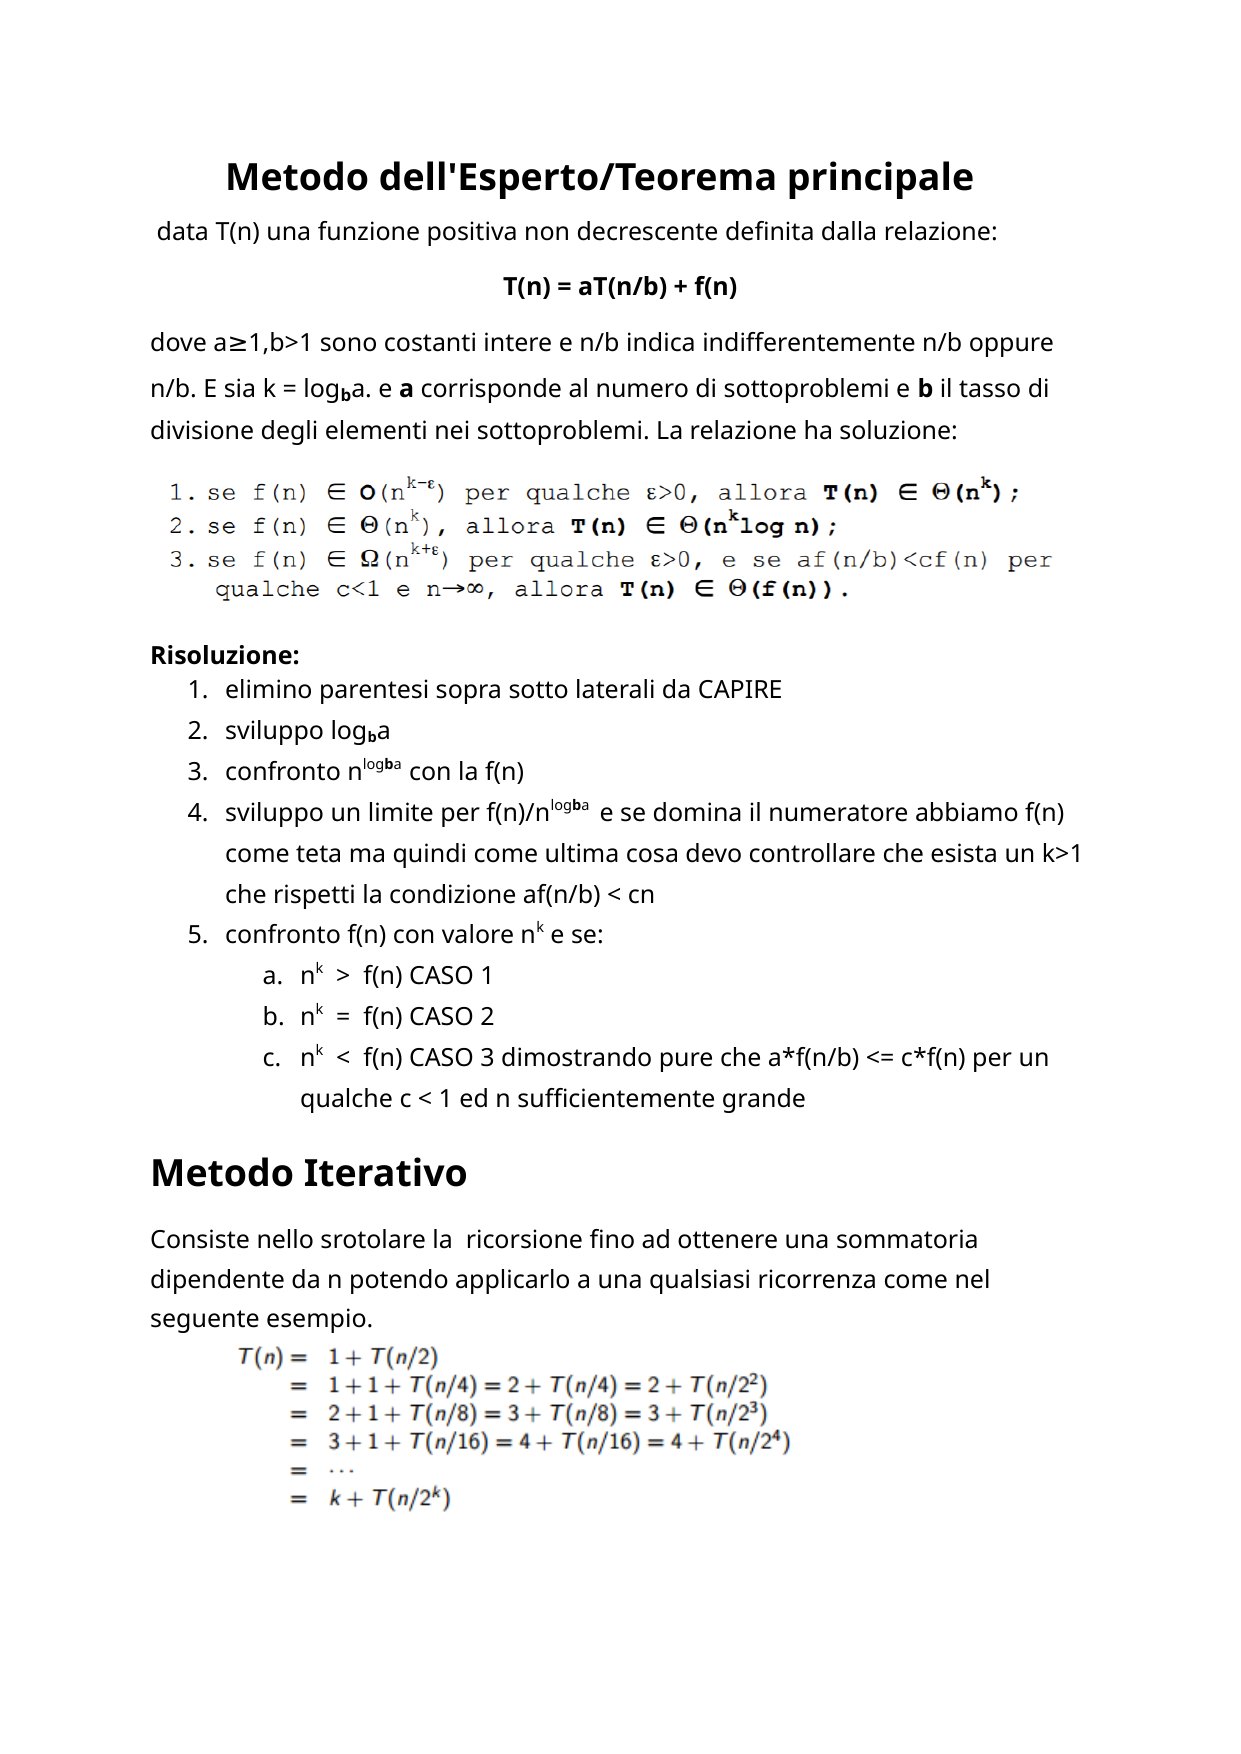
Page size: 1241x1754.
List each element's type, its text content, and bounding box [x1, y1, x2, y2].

text Consiste nello srotolare la ricorsione fino ad ottenere una sommatoria dipendente da n potendo applicarlo a una qualsiasi ricorrenza come nel seguente esempio. [150, 1222, 1090, 1334]
subtitle Metodo Iterativo [150, 1146, 1090, 1197]
text T(n) = aT(n/b) + f(n) [150, 269, 1090, 303]
list sviluppo logba [187, 713, 1090, 747]
list sviluppo un limite per f(n)/nlogba e se domina il numeratore abbiamo f(n) come teta ma quindi come ultima cosa devo controllare che esista un k>1 che rispetti la condizione af(n/b) < cn [187, 794, 1090, 910]
list nk = f(n) CASO 2 [262, 999, 1090, 1033]
list elimino parentesi sopra sotto laterali da CAPIRE [187, 672, 1090, 706]
text dove a≥1,b>1 sono costanti intere e n/b indica indifferentemente n/b oppure n/b. E sia k = logba. e a corrisponde al numero di sottoproblemi e b il tasso di divisione degli elementi nei sottoproblemi. La relazione ha soluzione: [150, 324, 1090, 447]
list nk < f(n) CASO 3 dimostrando pure che a*f(n/b) <= c*f(n) per un qualche c < 1 ed n sufficientemente grande [262, 1039, 1090, 1114]
list nk > f(n) CASO 1 [262, 958, 1090, 992]
picture [150, 468, 1091, 619]
text Risoluzione: [150, 638, 1090, 672]
picture [225, 1339, 802, 1518]
list confronto f(n) con valore nk e se: [187, 917, 1090, 951]
text data T(n) una funzione positiva non decrescente definita dalla relazione: [150, 213, 1090, 248]
list confronto nlogba con la f(n) [187, 754, 1090, 788]
subtitle Metodo dell'Esperto/Teorema principale [150, 150, 1090, 201]
